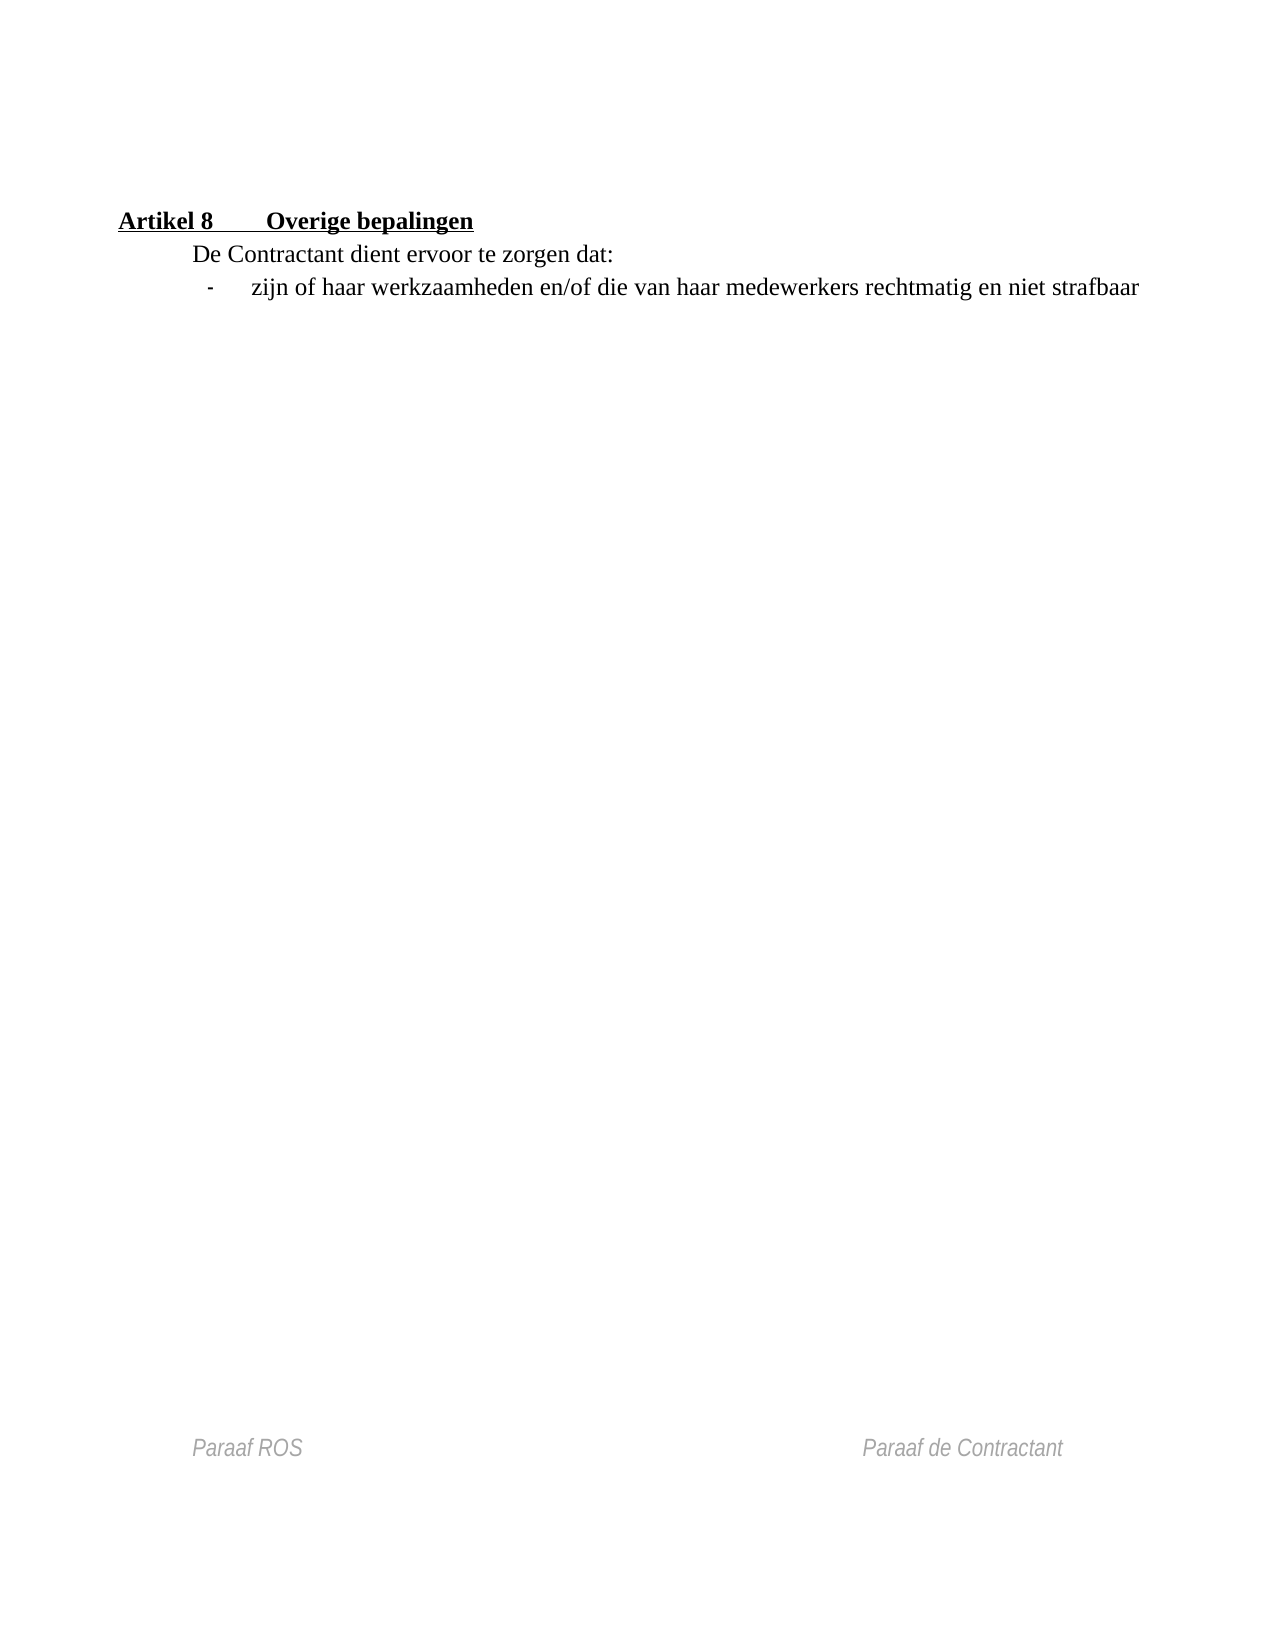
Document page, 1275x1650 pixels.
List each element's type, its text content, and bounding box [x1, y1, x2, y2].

text De Contractant dient ervoor te zorgen dat: [148, 239, 1157, 268]
list zijn of haar werkzaamheden en/of die van haar medewerkers rechtmatig en niet strafbaar [207, 272, 1157, 301]
text Artikel 8 Overige bepalingen [118, 206, 1157, 235]
